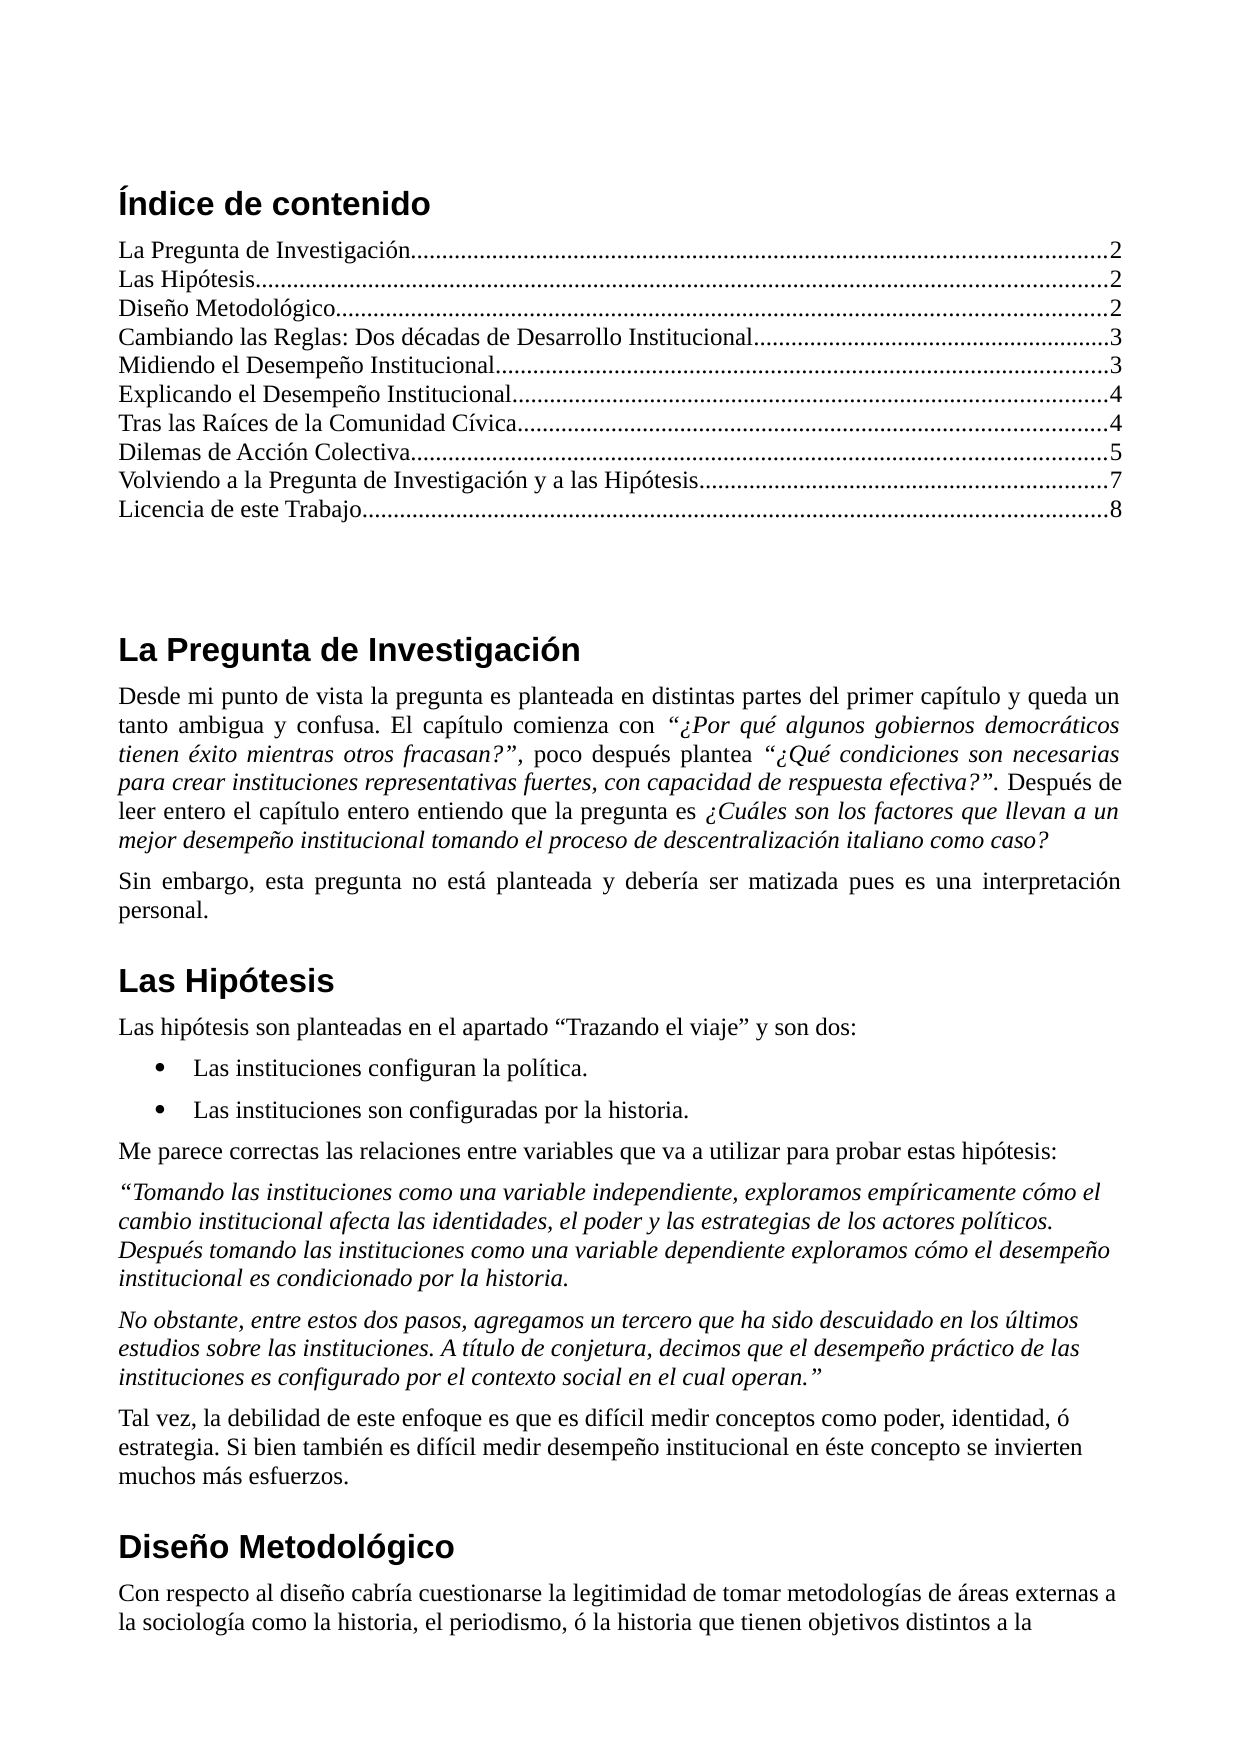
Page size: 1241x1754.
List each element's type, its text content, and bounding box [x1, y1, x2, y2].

text Desde mi punto de vista la pregunta es planteada en distintas partes del primer capítulo y queda un tanto ambigua y confusa. El capítulo comienza con “¿Por qué algunos gobiernos democráticos tienen éxito mientras otros fracasan?”, poco después plantea “¿Qué condiciones son necesarias para crear instituciones representativas fuertes, con capacidad de respuesta efectiva?”. Después de leer entero el capítulo entero entiendo que la pregunta es ¿Cuáles son los factores que llevan a un mejor desempeño institucional tomando el proceso de descentralización italiano como caso? [118, 681, 1122, 854]
text La Pregunta de Investigación 2 [118, 235, 1122, 264]
list Las instituciones configuran la política. [156, 1053, 1122, 1082]
text Explicando el Desempeño Institucional 4 [118, 379, 1122, 408]
text Licencia de este Trabajo 8 [118, 494, 1122, 523]
list Las instituciones son configuradas por la historia. [156, 1095, 1122, 1123]
text Con respecto al diseño cabría cuestionarse la legitimidad de tomar metodologías de áreas externas a la sociología como la historia, el periodismo, ó la historia que tienen objetivos distintos a la [118, 1578, 1122, 1636]
subtitle Índice de contenido [118, 184, 1122, 223]
text Las hipótesis son planteadas en el apartado “Trazando el viaje” y son dos: [118, 1012, 1122, 1041]
text Me parece correctas las relaciones entre variables que va a utilizar para probar estas hipótesis: [118, 1136, 1122, 1165]
subtitle Diseño Metodológico [118, 1527, 1122, 1566]
text Volviendo a la Pregunta de Investigación y a las Hipótesis 7 [118, 465, 1122, 494]
text Tras las Raíces de la Comunidad Cívica 4 [118, 408, 1122, 437]
text “Tomando las instituciones como una variable independiente, exploramos empíricamente cómo el cambio institucional afecta las identidades, el poder y las estrategias de los actores políticos. Después tomando las instituciones como una variable dependiente exploramos cómo el desempeño institucional es condicionado por la historia. [118, 1177, 1122, 1292]
text No obstante, entre estos dos pasos, agregamos un tercero que ha sido descuidado en los últimos estudios sobre las instituciones. A título de conjetura, decimos que el desempeño práctico de las instituciones es configurado por el contexto social en el cual operan.” [118, 1305, 1122, 1391]
text Diseño Metodológico 2 [118, 293, 1122, 322]
text Las Hipótesis 2 [118, 264, 1122, 293]
text Dilemas de Acción Colectiva 5 [118, 437, 1122, 465]
text Tal vez, la debilidad de este enfoque es que es difícil medir conceptos como poder, identidad, ó estrategia. Si bien también es difícil medir desempeño institucional en éste concepto se invierten muchos más esfuerzos. [118, 1403, 1122, 1490]
subtitle Las Hipótesis [118, 961, 1122, 1000]
subtitle La Pregunta de Investigación [118, 630, 1122, 669]
text Midiendo el Desempeño Institucional 3 [118, 350, 1122, 379]
text Cambiando las Reglas: Dos décadas de Desarrollo Institucional 3 [118, 322, 1122, 350]
text Sin embargo, esta pregunta no está planteada y debería ser matizada pues es una interpretación personal. [118, 866, 1122, 924]
